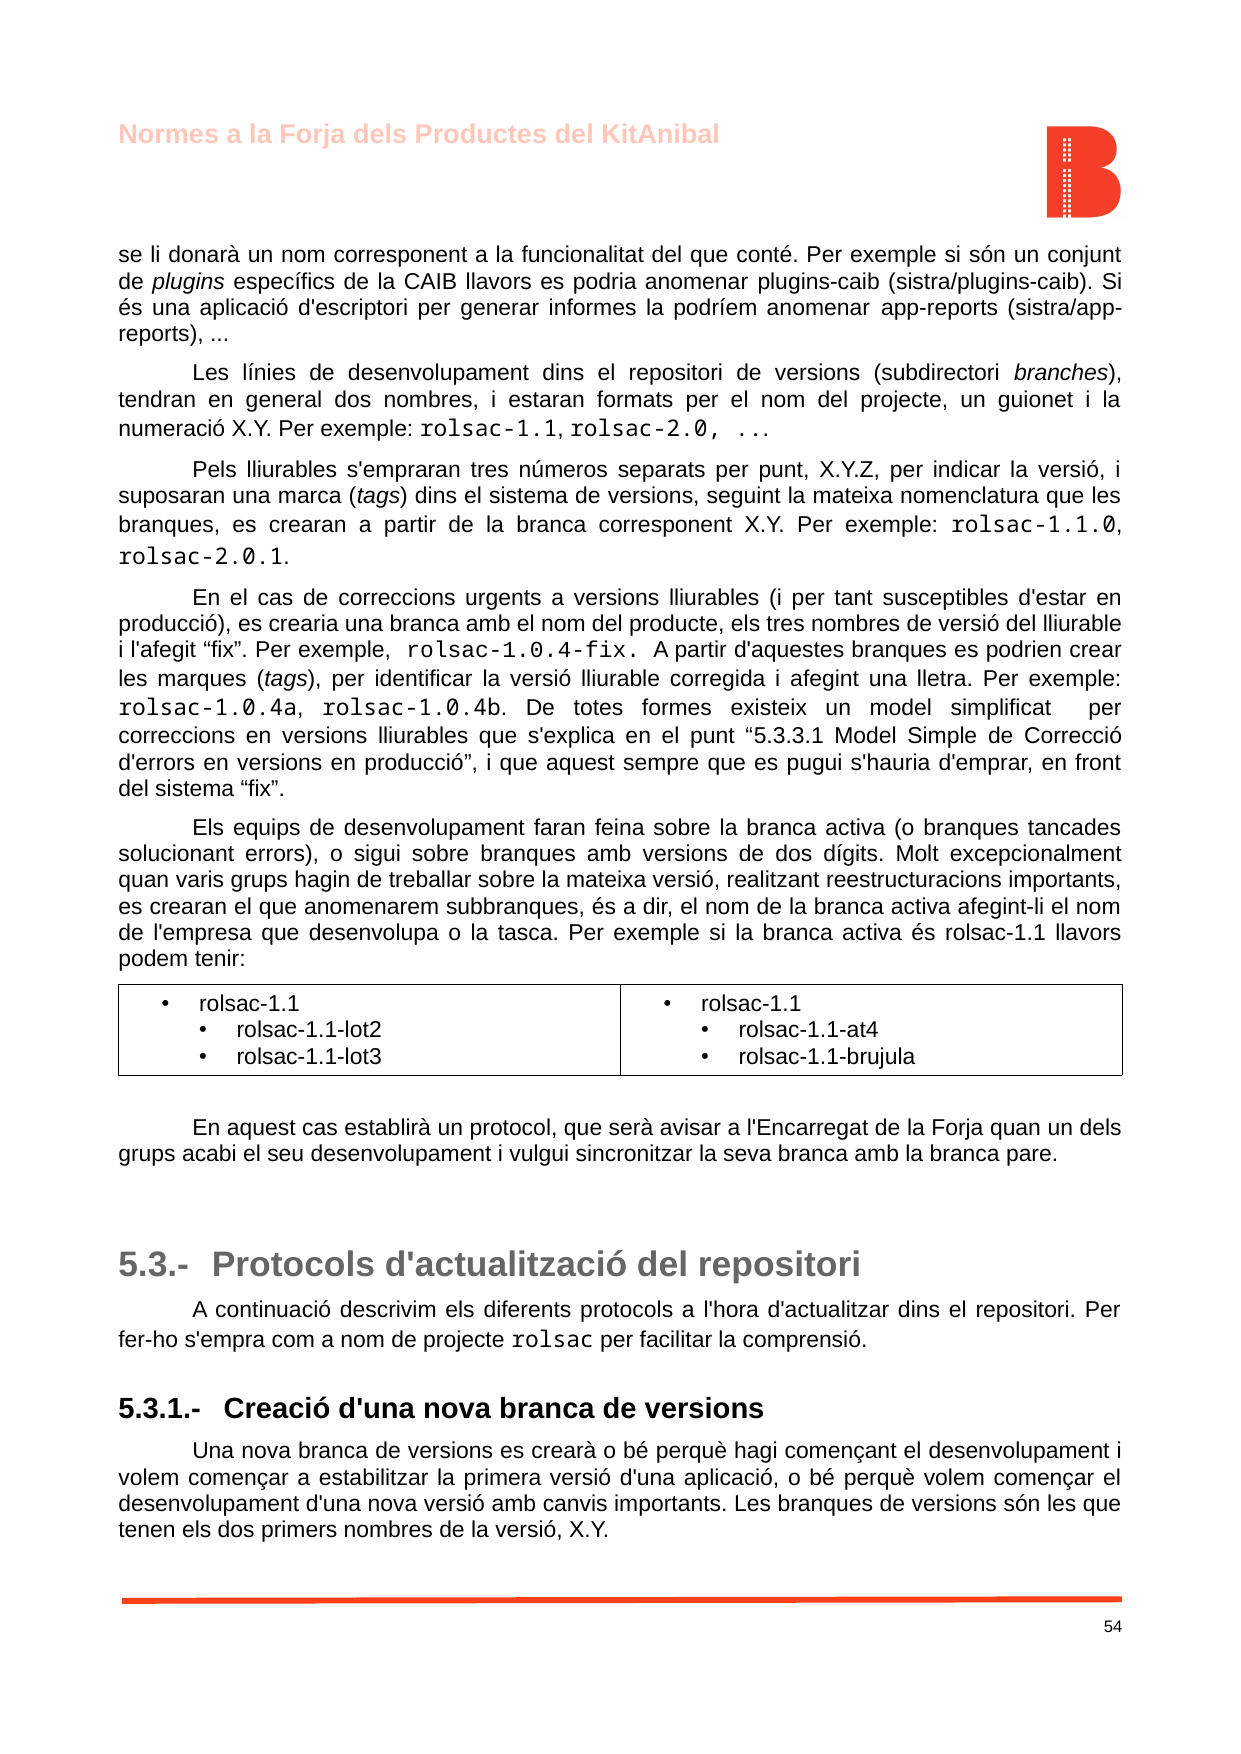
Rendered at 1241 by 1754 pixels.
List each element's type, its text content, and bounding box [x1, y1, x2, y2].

table_header rolsac-1.1 rolsac-1.1-at4 rolsac-1.1-brujula [621, 985, 1122, 1075]
picture [1036, 124, 1130, 221]
subtitle Protocols d'actualització del repositori [118, 1243, 1122, 1284]
text A continuació descrivim els diferents protocols a l'hora d'actualitzar dins el repositori. Per fer-ho s'empra com a nom de projecte rolsac per facilitar la comprensió. [118, 1296, 1122, 1354]
text Una nova branca de versions es crearà o bé perquè hagi començant el desenvolupament i volem començar a estabilitzar la primera versió d'una aplicació, o bé perquè volem començar el desenvolupament d'una nova versió amb canvis importants. Les branques de versions són les que tenen els dos primers nombres de la versió, X.Y. [118, 1437, 1122, 1543]
table_header rolsac-1.1 rolsac-1.1-lot2 rolsac-1.1-lot3 [119, 985, 620, 1075]
text En el cas de correccions urgents a versions lliurables (i per tant susceptibles d'estar en producció), es crearia una branca amb el nom del producte, els tres nombres de versió del lliurable i l'afegit “fix”. Per exemple, rolsac-1.0.4-fix. A partir d'aquestes branques es podrien crear les marques (tags), per identificar la versió lliurable corregida i afegint una lletra. Per exemple: rolsac-1.0.4a, rolsac-1.0.4b. De totes formes existeix un model simplificat per correccions en versions lliurables que s'explica en el punt “5.3.3.1 Model Simple de Correcció d'errors en versions en producció”, i que aquest sempre que es pugui s'hauria d'emprar, en front del sistema “fix”. [118, 583, 1122, 801]
text Les línies de desenvolupament dins el repositori de versions (subdirectori branches), tendran en general dos nombres, i estaran formats per el nom del projecte, un guionet i la numeració X.Y. Per exemple: rolsac-1.1, rolsac-2.0, ... [118, 359, 1122, 443]
text Els equips de desenvolupament faran feina sobre la branca activa (o branques tancades solucionant errors), o sigui sobre branques amb versions de dos dígits. Molt excepcionalment quan varis grups hagin de treballar sobre la mateixa versió, realitzant reestructuracions importants, es crearan el que anomenarem subbranques, és a dir, el nom de la branca activa afegint-li el nom de l'empresa que desenvolupa o la tasca. Per exemple si la branca activa és rolsac-1.1 llavors podem tenir: [118, 814, 1122, 972]
text se li donarà un nom corresponent a la funcionalitat del que conté. Per exemple si són un conjunt de plugins específics de la CAIB llavors es podria anomenar plugins-caib (sistra/plugins-caib). Si és una aplicació d'escriptori per generar informes la podríem anomenar app-reports (sistra/app-reports), ... [117, 241, 1122, 347]
subtitle Creació d'una nova branca de versions [118, 1391, 1122, 1425]
text Pels lliurables s'empraran tres números separats per punt, X.Y.Z, per indicar la versió, i suposaran una marca (tags) dins el sistema de versions, seguint la mateixa nomenclatura que les branques, es crearan a partir de la branca corresponent X.Y. Per exemple: rolsac-1.1.0, rolsac-2.0.1. [118, 456, 1122, 571]
text En aquest cas establirà un protocol, que serà avisar a l'Encarregat de la Forja quan un dels grups acabi el seu desenvolupament i vulgui sincronitzar la seva branca amb la branca pare. [118, 1114, 1122, 1167]
